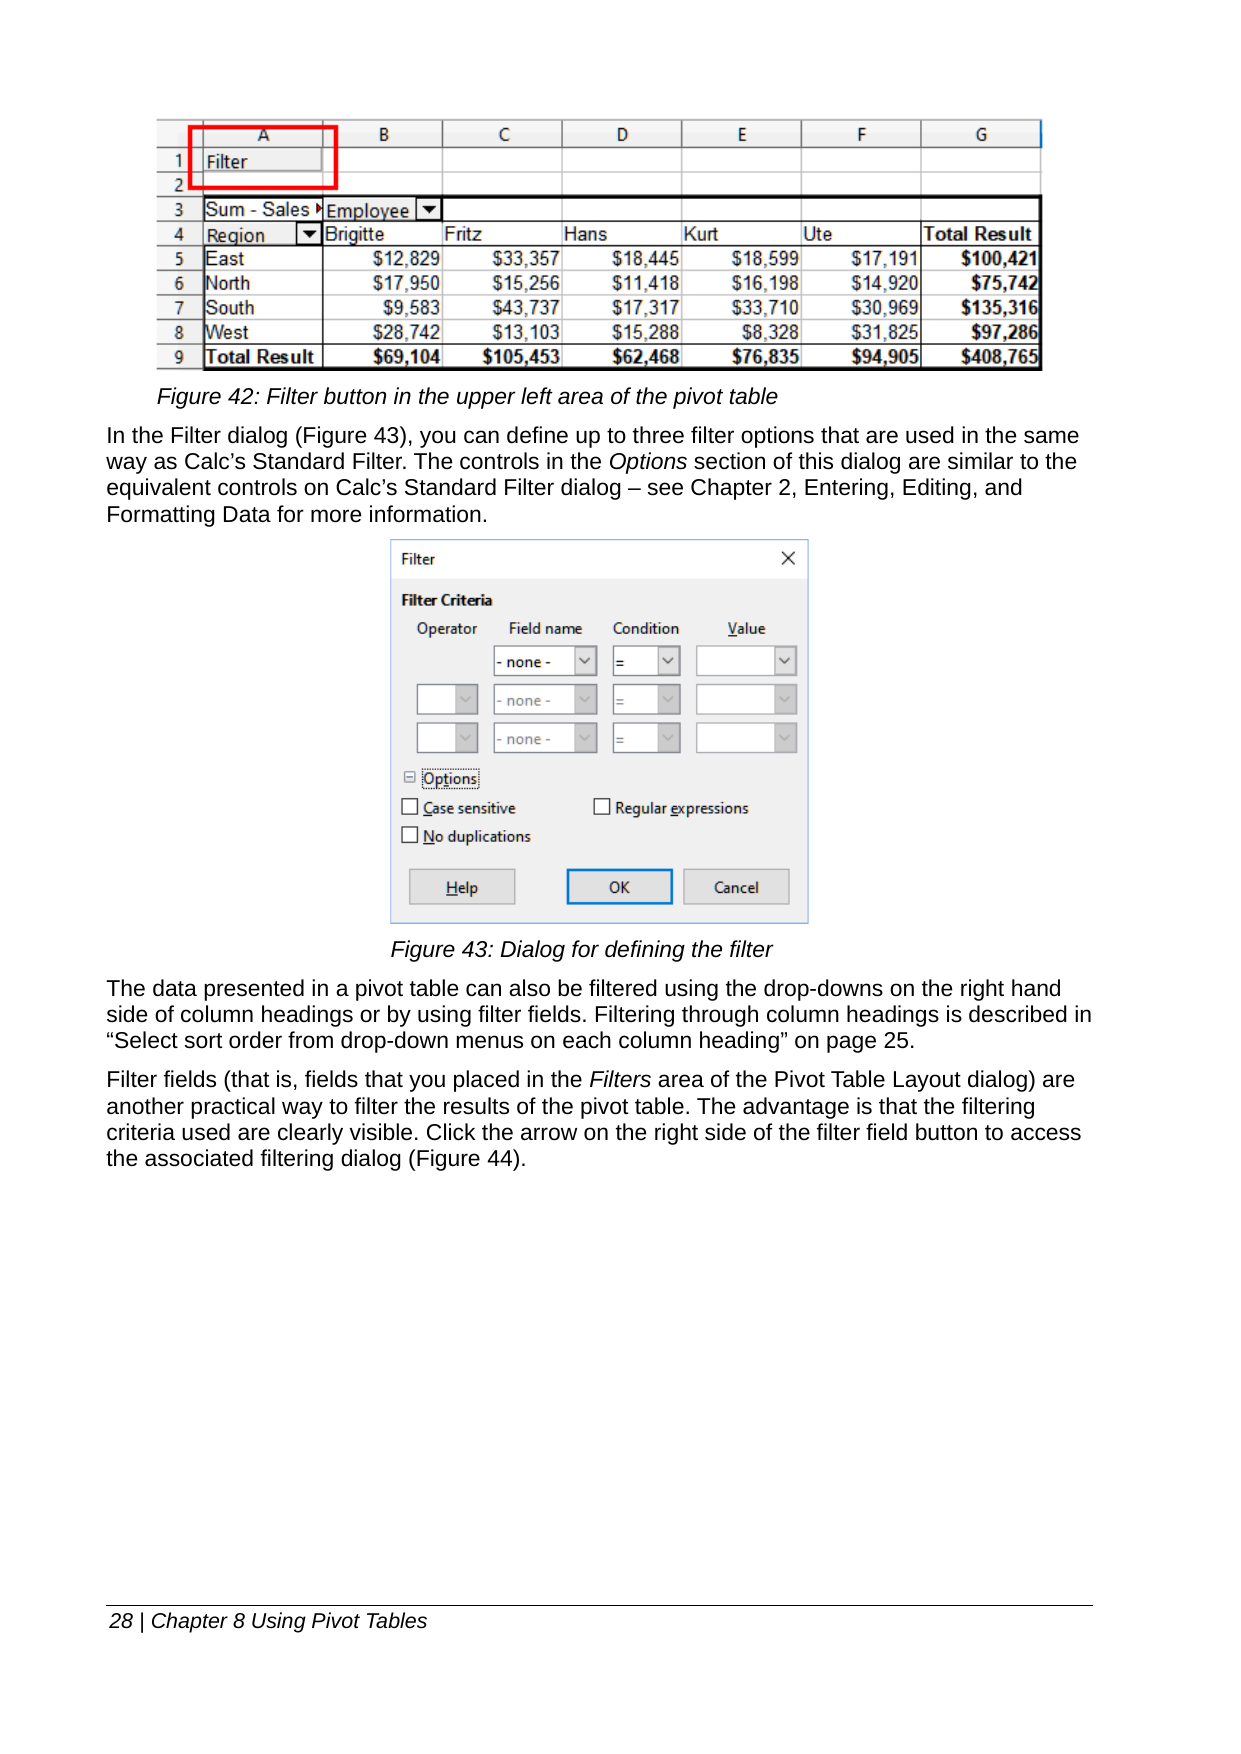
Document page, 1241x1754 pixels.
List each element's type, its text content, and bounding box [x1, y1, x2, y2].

text The data presented in a pivot table can also be filtered using the drop-downs on the right hand side of column headings or by using filter fields. Filtering through column headings is described in “Select sort order from drop-down menus on each column heading” on page 25. [106, 975, 1093, 1054]
text Figure 43: Dialog for defining the filter [390, 936, 808, 962]
text Filter fields (that is, fields that you placed in the Filters area of the Pivot Table Layout dialog) are another practical way to filter the results of the pivot table. The advantage is that the filtering criteria used are clearly visible. Click the arrow on the right side of the filter field button to access the associated filtering dialog (Figure 44). [106, 1066, 1093, 1172]
picture [156, 118, 1043, 371]
text Figure 42: Filter button in the upper left area of the pivot table [157, 383, 1042, 409]
picture [390, 539, 809, 924]
text In the Filter dialog (Figure 43), you can define up to three filter options that are used in the same way as Calc’s Standard Filter. The controls in the Options section of this dialog are similar to the equivalent controls on Calc’s Standard Filter dialog – see Chapter 2, Entering, Editing, and Formatting Data for more information. [106, 422, 1093, 527]
